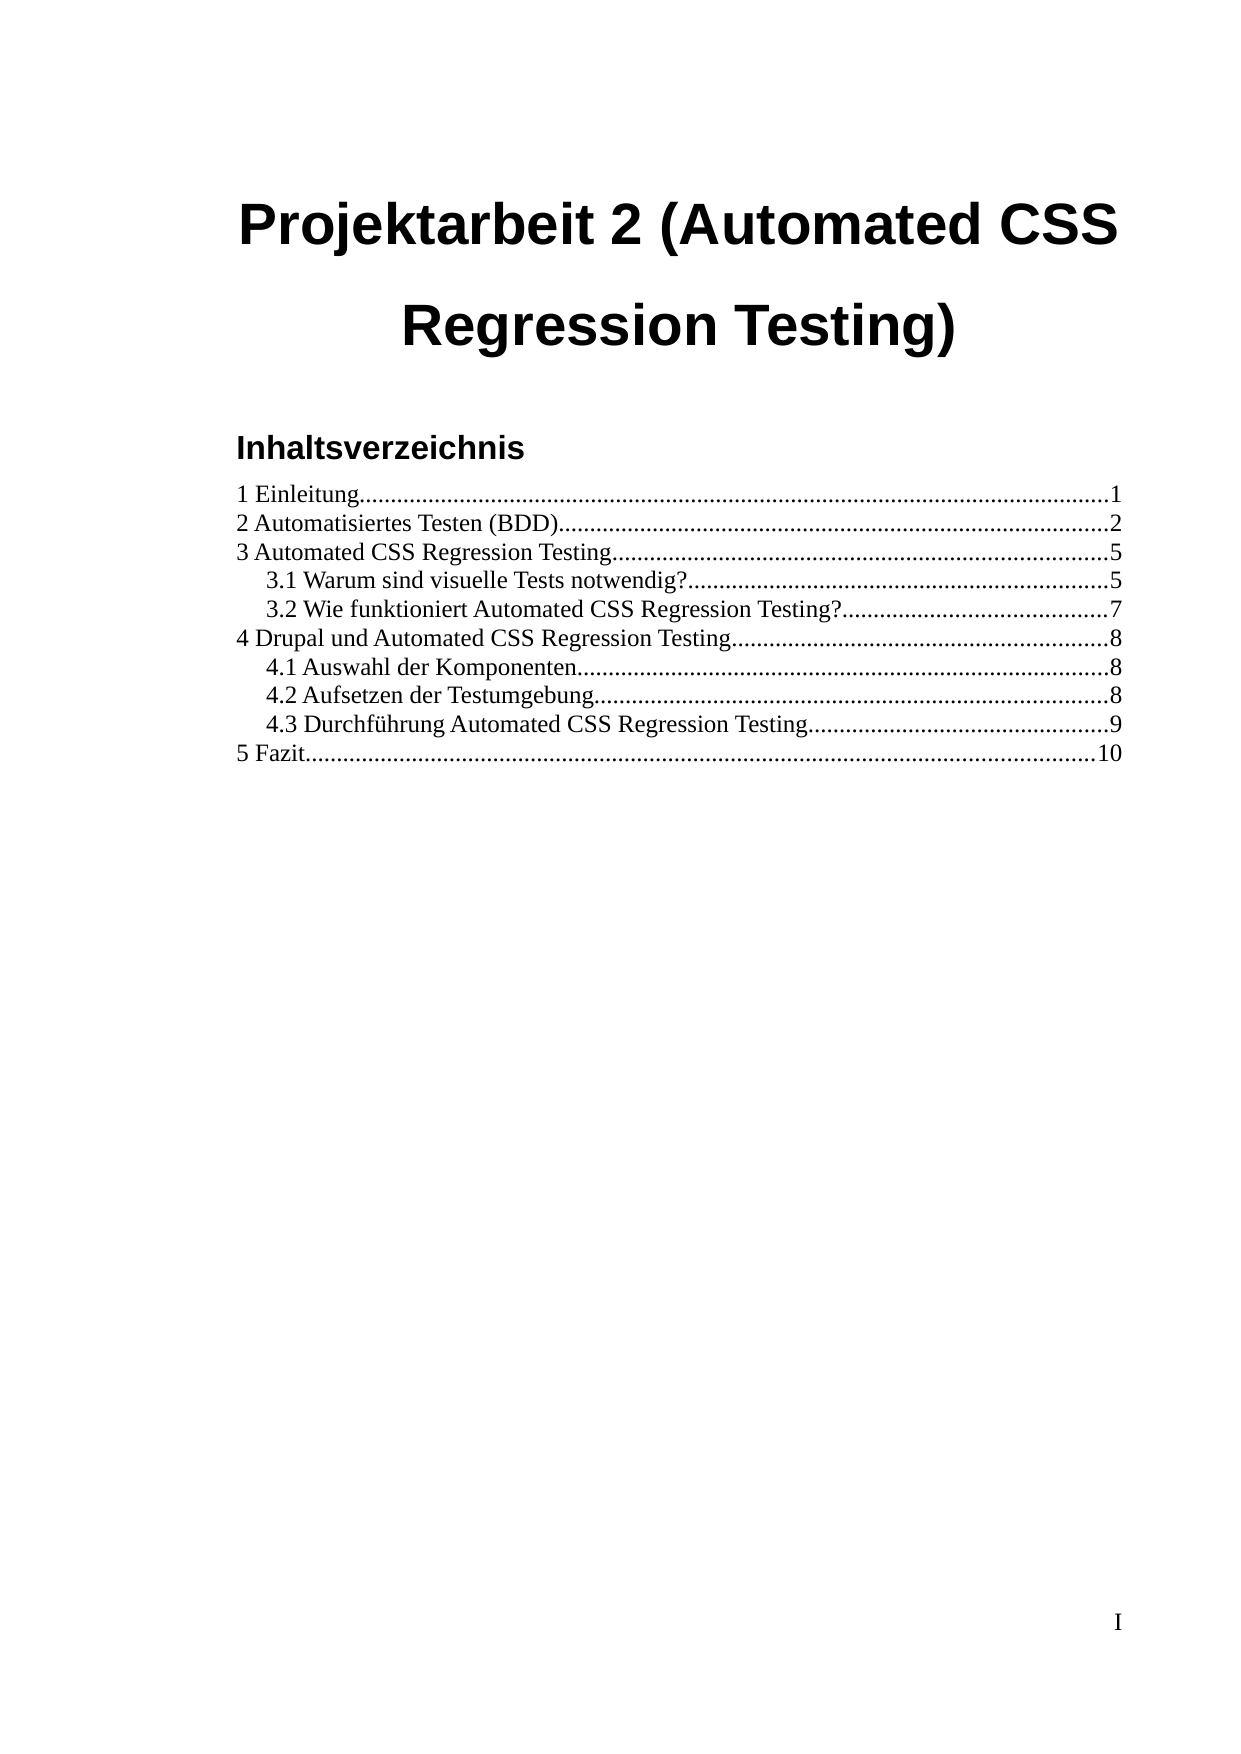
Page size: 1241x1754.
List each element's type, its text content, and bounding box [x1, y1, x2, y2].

text 4.1 Auswahl der Komponenten 8 [266, 652, 1122, 680]
text 5 Fazit 10 [236, 738, 1122, 767]
subtitle Inhaltsverzeichnis [236, 428, 1122, 467]
text 4 Drupal und Automated CSS Regression Testing 8 [236, 623, 1122, 652]
text 3 Automated CSS Regression Testing 5 [236, 537, 1122, 565]
text 3.2 Wie funktioniert Automated CSS Regression Testing? 7 [266, 594, 1122, 623]
text 4.3 Durchführung Automated CSS Regression Testing 9 [266, 709, 1122, 738]
text 4.2 Aufsetzen der Testumgebung 8 [266, 680, 1122, 709]
text 2 Automatisiertes Testen (BDD) 2 [236, 508, 1122, 537]
text 1 Einleitung 1 [236, 479, 1122, 508]
text 3.1 Warum sind visuelle Tests notwendig? 5 [266, 565, 1122, 594]
title Projektarbeit 2 (Automated CSS Regression Testing) [236, 189, 1122, 357]
